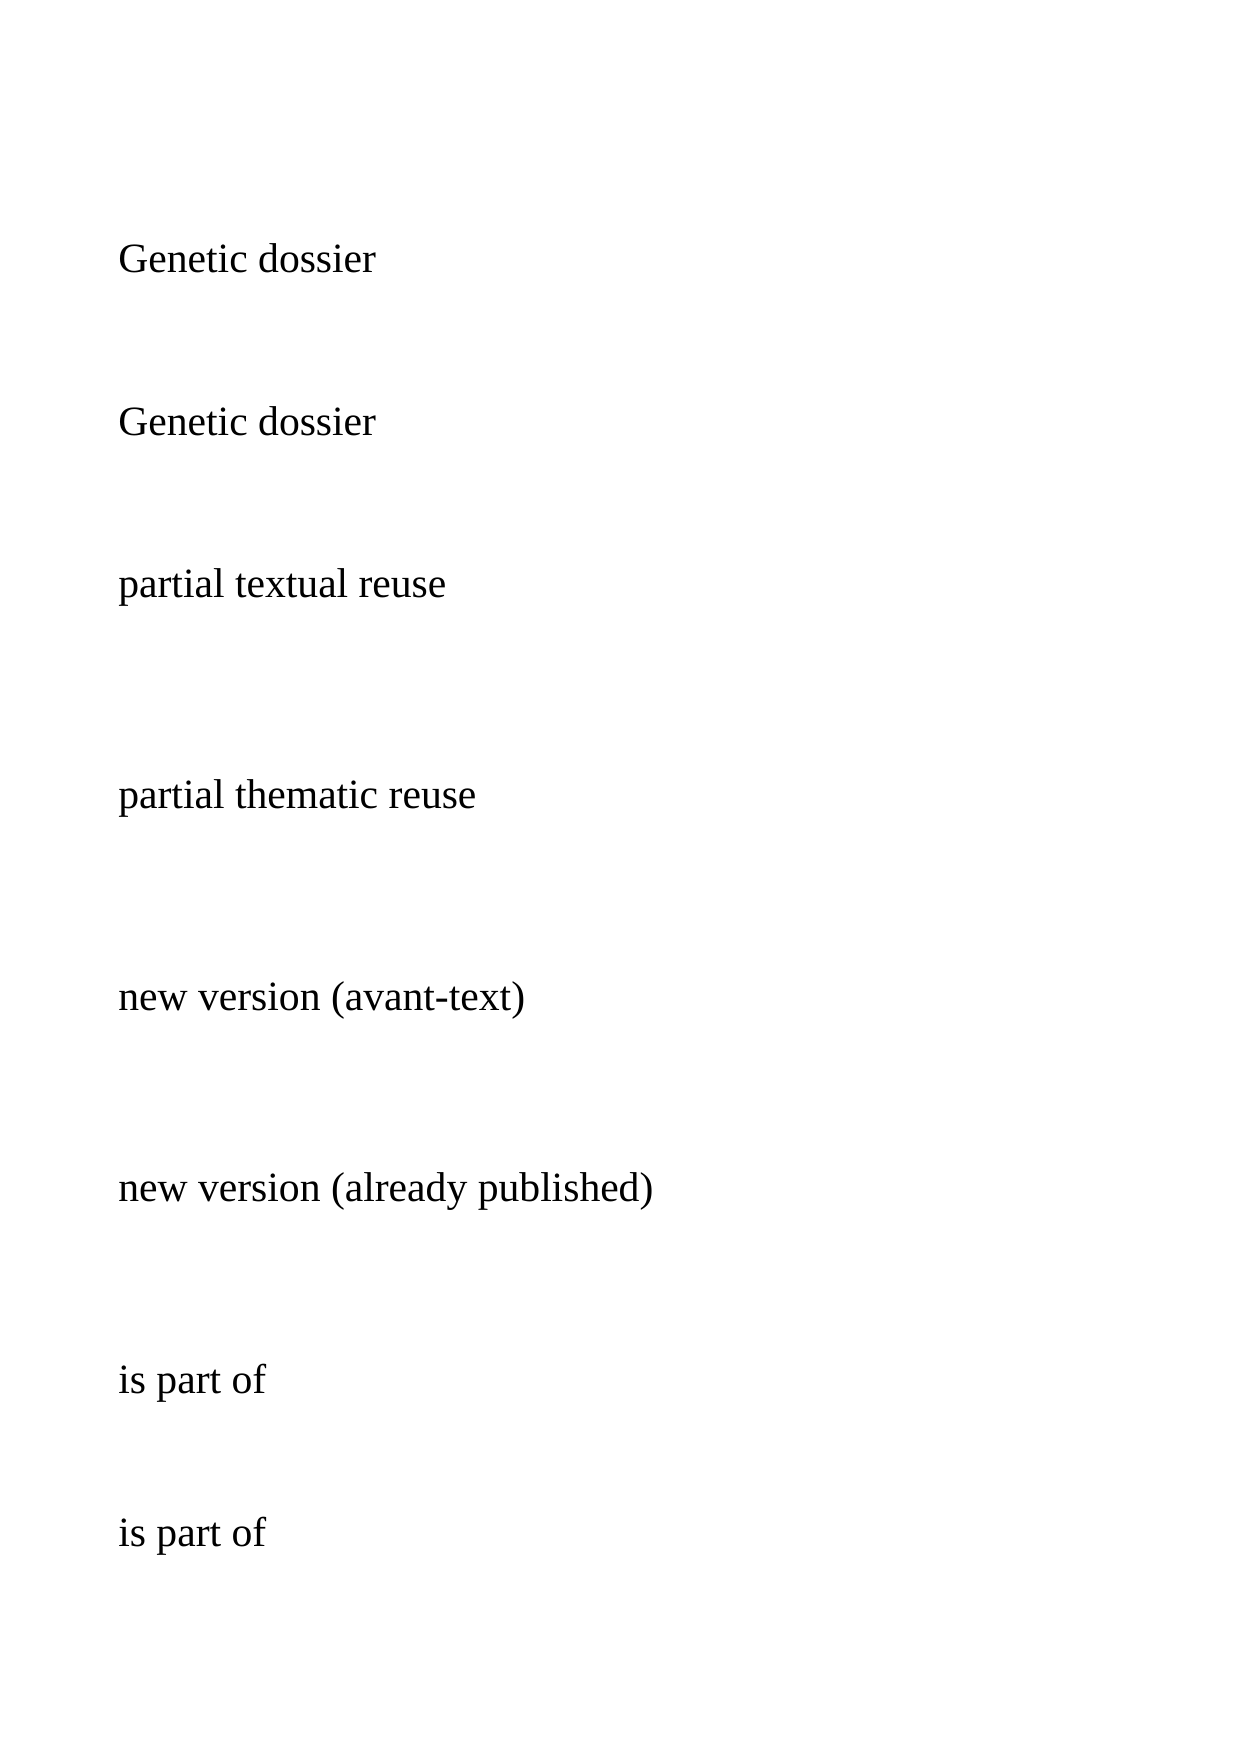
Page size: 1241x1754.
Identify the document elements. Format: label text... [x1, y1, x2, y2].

text is part of [118, 1354, 1122, 1402]
text partial thematic reuse [118, 770, 1122, 818]
text new version (avant-text) [118, 971, 1122, 1019]
text new version (already published) [118, 1163, 1122, 1211]
text Genetic dossier [118, 233, 1122, 281]
text Genetic dossier [118, 396, 1122, 444]
text partial textual reuse [118, 559, 1122, 607]
text is part of [118, 1508, 1122, 1556]
